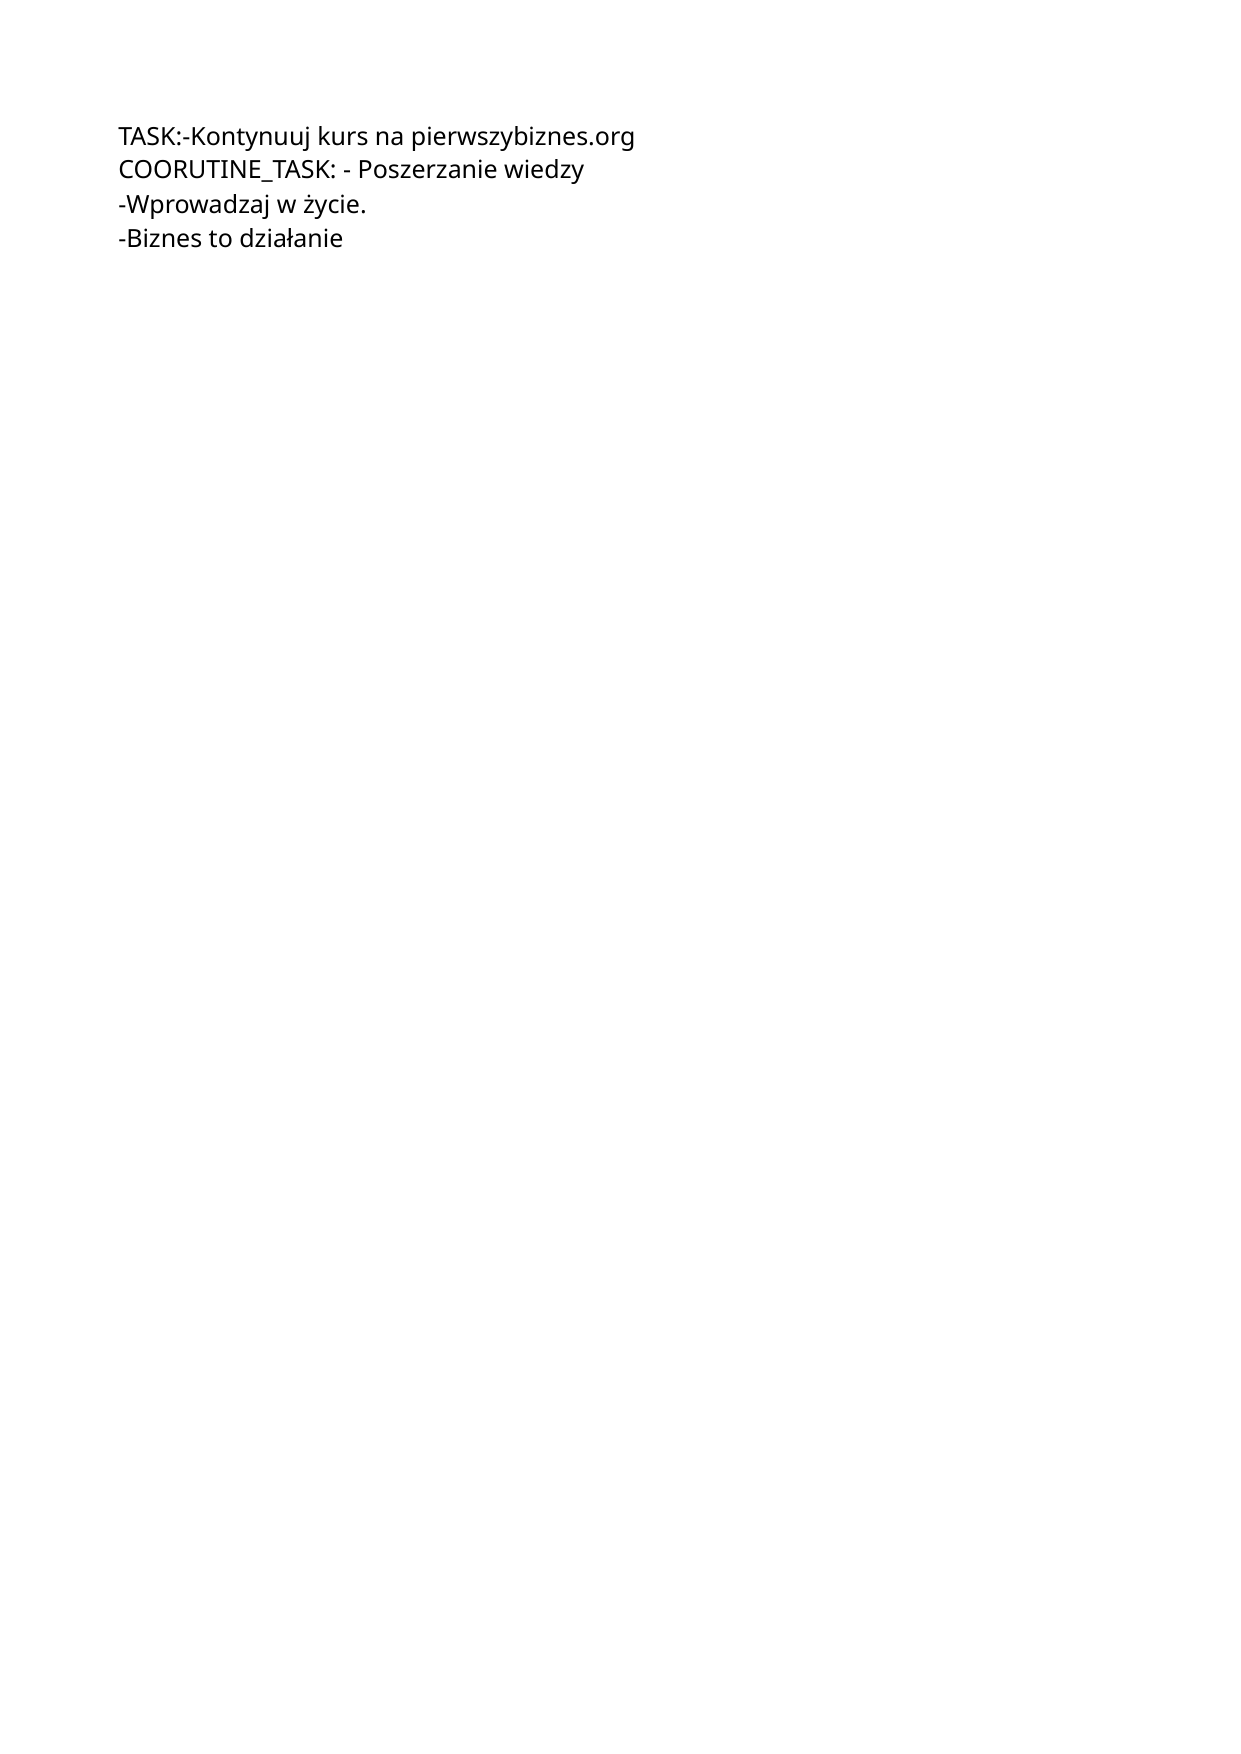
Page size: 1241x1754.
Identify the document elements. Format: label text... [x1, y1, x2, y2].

text TASK:-Kontynuuj kurs na pierwszybiznes.org [118, 118, 1122, 152]
text COORUTINE_TASK: - Poszerzanie wiedzy [118, 152, 1122, 186]
text -Wprowadzaj w życie. -Biznes to działanie [118, 186, 1122, 254]
